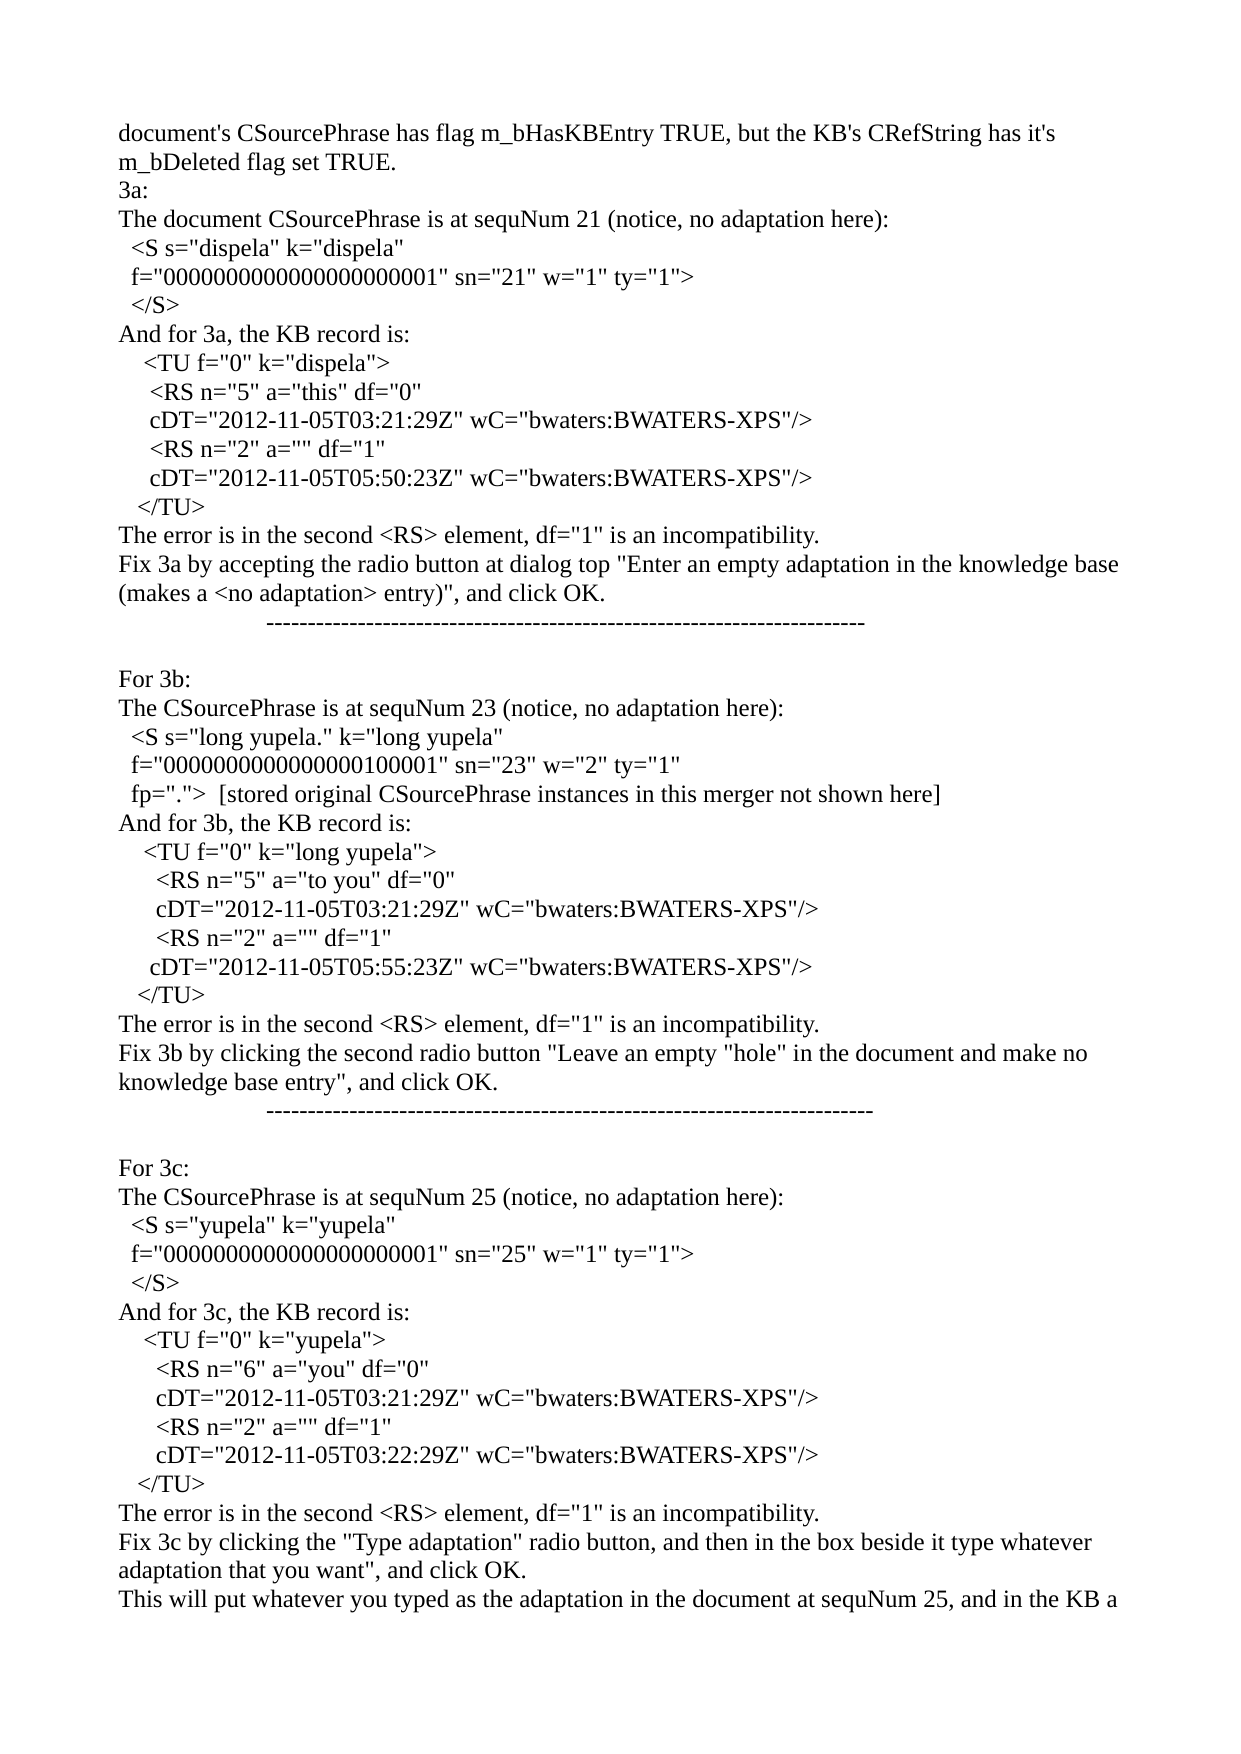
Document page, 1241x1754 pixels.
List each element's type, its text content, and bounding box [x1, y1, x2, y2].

text cDT="2012-11-05T03:21:29Z" wC="bwaters:BWATERS-XPS"/> [118, 1383, 1122, 1412]
text document's CSourcePhrase has flag m_bHasKBEntry TRUE, but the KB's CRefString has it's m_bDeleted flag set TRUE. [118, 118, 1122, 176]
text cDT="2012-11-05T03:21:29Z" wC="bwaters:BWATERS-XPS"/> [118, 406, 1122, 434]
text For 3c: [118, 1153, 1122, 1182]
text <TU f="0" k="yupela"> [118, 1326, 1122, 1354]
text The error is in the second <RS> element, df="1" is an incompatibility. [118, 521, 1122, 549]
text </TU> [118, 492, 1122, 521]
text For 3b: [118, 664, 1122, 693]
text The error is in the second <RS> element, df="1" is an incompatibility. [118, 1498, 1122, 1527]
text <RS n="2" a="" df="1" [118, 923, 1122, 952]
text <TU f="0" k="dispela"> [118, 348, 1122, 377]
text </TU> [118, 981, 1122, 1009]
text </TU> [118, 1469, 1122, 1498]
text cDT="2012-11-05T05:55:23Z" wC="bwaters:BWATERS-XPS"/> [118, 952, 1122, 981]
text The error is in the second <RS> element, df="1" is an incompatibility. [118, 1009, 1122, 1038]
text Fix 3b by clicking the second radio button "Leave an empty "hole" in the document and make no knowledge base entry", and click OK. [118, 1038, 1122, 1096]
text Fix 3a by accepting the radio button at dialog top "Enter an empty adaptation in the knowledge base (makes a <no adaptation> entry)", and click OK. [118, 549, 1122, 607]
text cDT="2012-11-05T05:50:23Z" wC="bwaters:BWATERS-XPS"/> [118, 463, 1122, 492]
text And for 3b, the KB record is: [118, 808, 1122, 837]
text <RS n="2" a="" df="1" [118, 1412, 1122, 1441]
text ------------------------------------------------------------------------ [118, 607, 1122, 636]
text <S s="dispela" k="dispela" [118, 233, 1122, 262]
text <RS n="5" a="this" df="0" [118, 377, 1122, 406]
text f="0000000000000000000001" sn="25" w="1" ty="1"> [118, 1239, 1122, 1268]
text And for 3c, the KB record is: [118, 1297, 1122, 1326]
text </S> [118, 1268, 1122, 1297]
text <TU f="0" k="long yupela"> [118, 837, 1122, 866]
text <RS n="2" a="" df="1" [118, 434, 1122, 463]
text The CSourcePhrase is at sequNum 25 (notice, no adaptation here): [118, 1182, 1122, 1211]
text cDT="2012-11-05T03:22:29Z" wC="bwaters:BWATERS-XPS"/> [118, 1441, 1122, 1469]
text <RS n="6" a="you" df="0" [118, 1354, 1122, 1383]
text The document CSourcePhrase is at sequNum 21 (notice, no adaptation here): [118, 204, 1122, 233]
text f="0000000000000000000001" sn="21" w="1" ty="1"> [118, 262, 1122, 291]
text cDT="2012-11-05T03:21:29Z" wC="bwaters:BWATERS-XPS"/> [118, 894, 1122, 923]
text The CSourcePhrase is at sequNum 23 (notice, no adaptation here): [118, 693, 1122, 722]
text f="0000000000000000100001" sn="23" w="2" ty="1" [118, 751, 1122, 779]
text <S s="long yupela." k="long yupela" [118, 722, 1122, 751]
text 3a: [118, 176, 1122, 204]
text ------------------------------------------------------------------------- [118, 1096, 1122, 1124]
text And for 3a, the KB record is: [118, 319, 1122, 348]
text </S> [118, 291, 1122, 319]
text This will put whatever you typed as the adaptation in the document at sequNum 25, and in the KB a [118, 1584, 1122, 1613]
text <RS n="5" a="to you" df="0" [118, 866, 1122, 894]
text Fix 3c by clicking the "Type adaptation" radio button, and then in the box beside it type whatever adaptation that you want", and click OK. [118, 1527, 1122, 1584]
text <S s="yupela" k="yupela" [118, 1211, 1122, 1239]
text fp="."> [stored original CSourcePhrase instances in this merger not shown here] [118, 779, 1122, 808]
